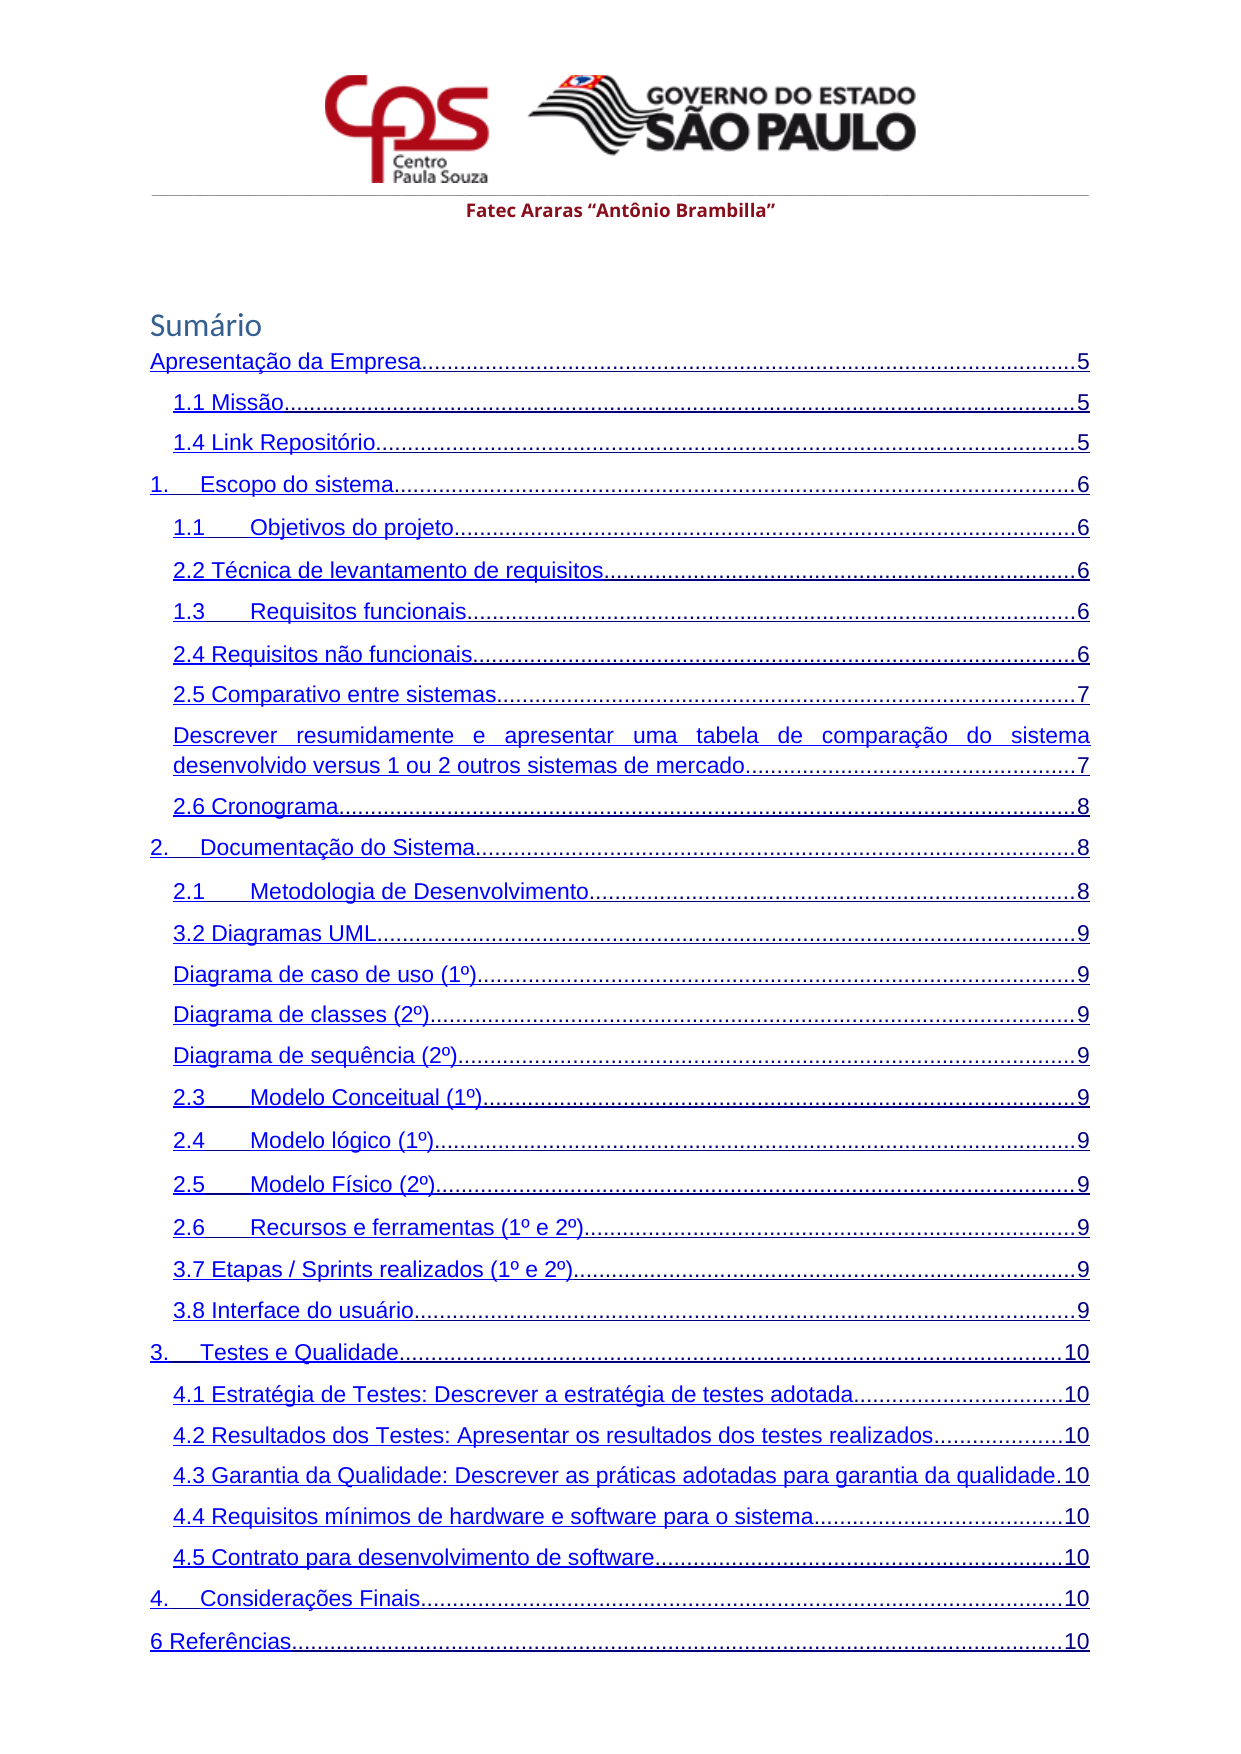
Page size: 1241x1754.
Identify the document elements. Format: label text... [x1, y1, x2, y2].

text 1.4 Link Repositório 5 [173, 429, 1091, 455]
text 1.1 Missão 5 [173, 388, 1091, 415]
text Apresentação da Empresa 5 [150, 348, 1091, 374]
picture [325, 75, 916, 183]
text 3.2 Diagramas UML 9 [173, 920, 1091, 947]
text 1. Escopo do sistema 6 [150, 470, 1091, 498]
text Sumário [150, 304, 1091, 345]
text 4.3 Garantia da Qualidade: Descrever as práticas adotadas para garantia da qualidade 10 [173, 1462, 1091, 1489]
text Diagrama de caso de uso (1º) 9 [173, 961, 1091, 987]
text Descrever resumidamente e apresentar uma tabela de comparação do sistema desenvolvido versus 1 ou 2 outros sistemas de mercado. 7 [173, 746, 1091, 778]
text 2.5 Modelo Físico (2º) 9 [173, 1169, 1091, 1198]
text 4.1 Estratégia de Testes: Descrever a estratégia de testes adotada 10 [173, 1381, 1091, 1407]
text 2.4 Requisitos não funcionais 6 [173, 641, 1091, 667]
text 4. Considerações Finais 10 [150, 1584, 1091, 1613]
text 3.8 Interface do usuário 9 [173, 1297, 1091, 1323]
text 2.3 Modelo Conceitual (1º) 9 [173, 1083, 1091, 1111]
text 2.4 Modelo lógico (1º) 9 [173, 1126, 1091, 1155]
text Diagrama de classes (2º) 9 [173, 1001, 1091, 1028]
text 3. Testes e Qualidade 10 [150, 1338, 1091, 1366]
text 2.2 Técnica de levantamento de requisitos 6 [173, 557, 1091, 583]
text Diagrama de sequência (2º) 9 [173, 1042, 1091, 1068]
text 3.7 Etapas / Sprints realizados (1º e 2º) 9 [173, 1256, 1091, 1283]
text 1.3 Requisitos funcionais 6 [173, 597, 1091, 626]
text 1.1 Objetivos do projeto 6 [173, 513, 1091, 542]
text 2.1 Metodologia de Desenvolvimento 8 [173, 877, 1091, 906]
text Descrever resumidamente e apresentar uma tabela de comparação do sistema desenvolvido versus 1 ou 2 outros sistemas de mercado. 7 [173, 722, 1091, 745]
text 6 Referências 10 [150, 1628, 1091, 1654]
text 4.4 Requisitos mínimos de hardware e software para o sistema 10 [173, 1503, 1091, 1529]
text 4.5 Contrato para desenvolvimento de software 10 [173, 1544, 1091, 1570]
text 2.6 Cronograma 8 [173, 793, 1091, 819]
text 4.2 Resultados dos Testes: Apresentar os resultados dos testes realizados 10 [173, 1422, 1091, 1448]
text 2. Documentação do Sistema 8 [150, 833, 1091, 862]
text 2.6 Recursos e ferramentas (1º e 2º) 9 [173, 1213, 1091, 1242]
text 2.5 Comparativo entre sistemas 7 [173, 681, 1091, 708]
